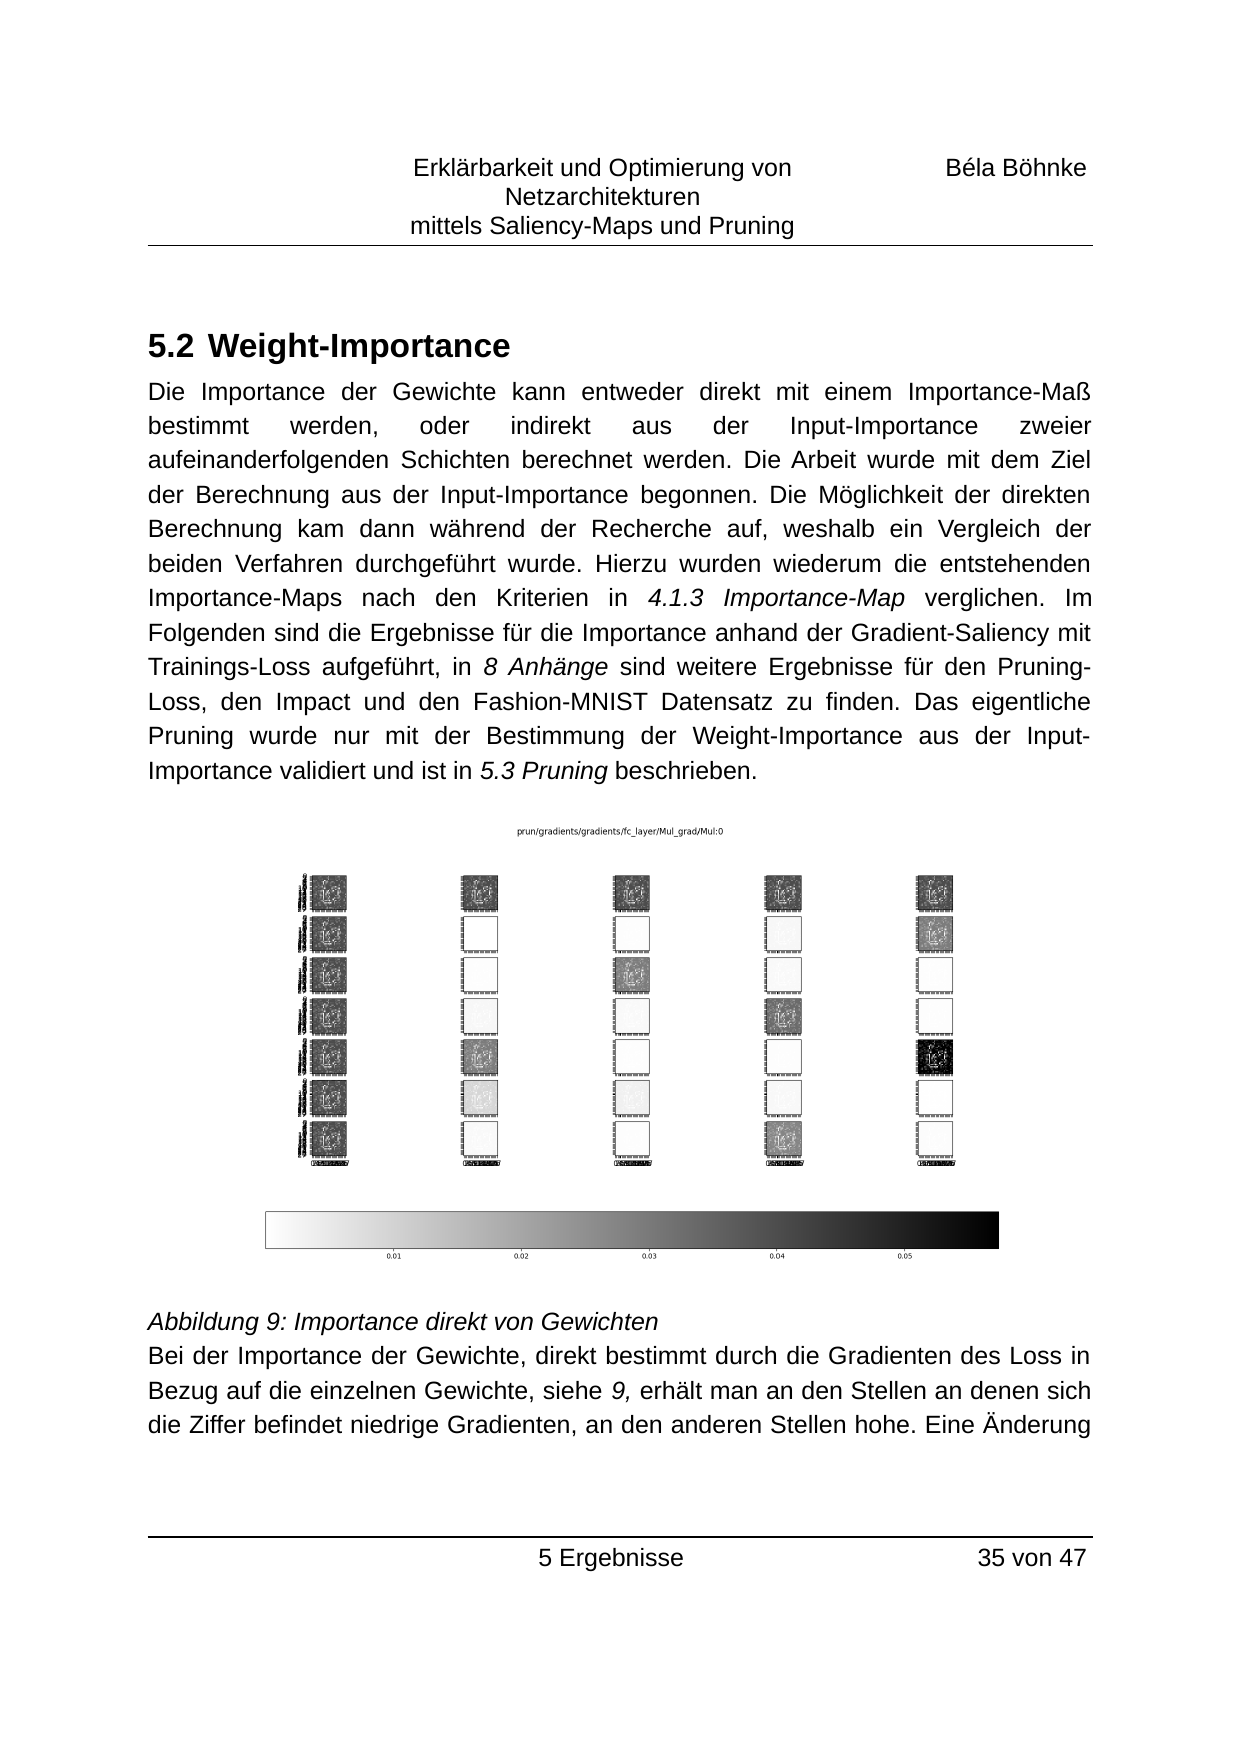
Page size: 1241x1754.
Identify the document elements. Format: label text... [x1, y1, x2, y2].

picture [147, 817, 1093, 1302]
subtitle Weight-Importance [148, 325, 1093, 364]
text Bei der Importance der Gewichte, direkt bestimmt durch die Gradienten des Loss in Bezug auf die einzelnen Gewichte, siehe Abbildung 9, erhält man an den Stellen an denen sich die Ziffer befindet niedrige Gradienten, an den anderen Stellen hohe. Eine Änderung an wichtigen Gewichten hat damit kaum eine Auswirkung auf die Entscheidungsfindung und steht damit im Widerspruch zum gewünschten Verhalten. [148, 805, 1093, 817]
text Bei der Importance der Gewichte, direkt bestimmt durch die Gradienten des Loss in Bezug auf die einzelnen Gewichte, siehe Abbildung 9, erhält man an den Stellen an denen sich die Ziffer befindet niedrige Gradienten, an den anderen Stellen hohe. Eine Änderung an wichtigen Gewichten hat damit kaum eine Auswirkung auf die Entscheidungsfindung und steht damit im Widerspruch zum gewünschten Verhalten. [148, 1335, 1093, 1439]
text Abbildung 9: Importance direkt von Gewichten [148, 1302, 1093, 1335]
text Die Importance der Gewichte kann entweder direkt mit einem Importance-Maß bestimmt werden, oder indirekt aus der Input-Importance zweier aufeinanderfolgenden Schichten berechnet werden. Die Arbeit wurde mit dem Ziel der Berechnung aus der Input-Importance begonnen. Die Möglichkeit der direkten Berechnung kam dann während der Recherche auf, weshalb ein Vergleich der beiden Verfahren durchgeführt wurde. Hierzu wurden wiederum die entstehenden Importance-Maps nach den Kriterien in 4.1.3 Importance-Map verglichen. Im Folgenden sind die Ergebnisse für die Importance anhand der Gradient-Saliency mit Trainings-Loss aufgeführt, in 8 Anhänge sind weitere Ergebnisse für den Pruning-Loss, den Impact und den Fashion-MNIST Datensatz zu finden. Das eigentliche Pruning wurde nur mit der Bestimmung der Weight-Importance aus der Input-Importance validiert und ist in 5.3 Pruning beschrieben. [148, 377, 1093, 784]
